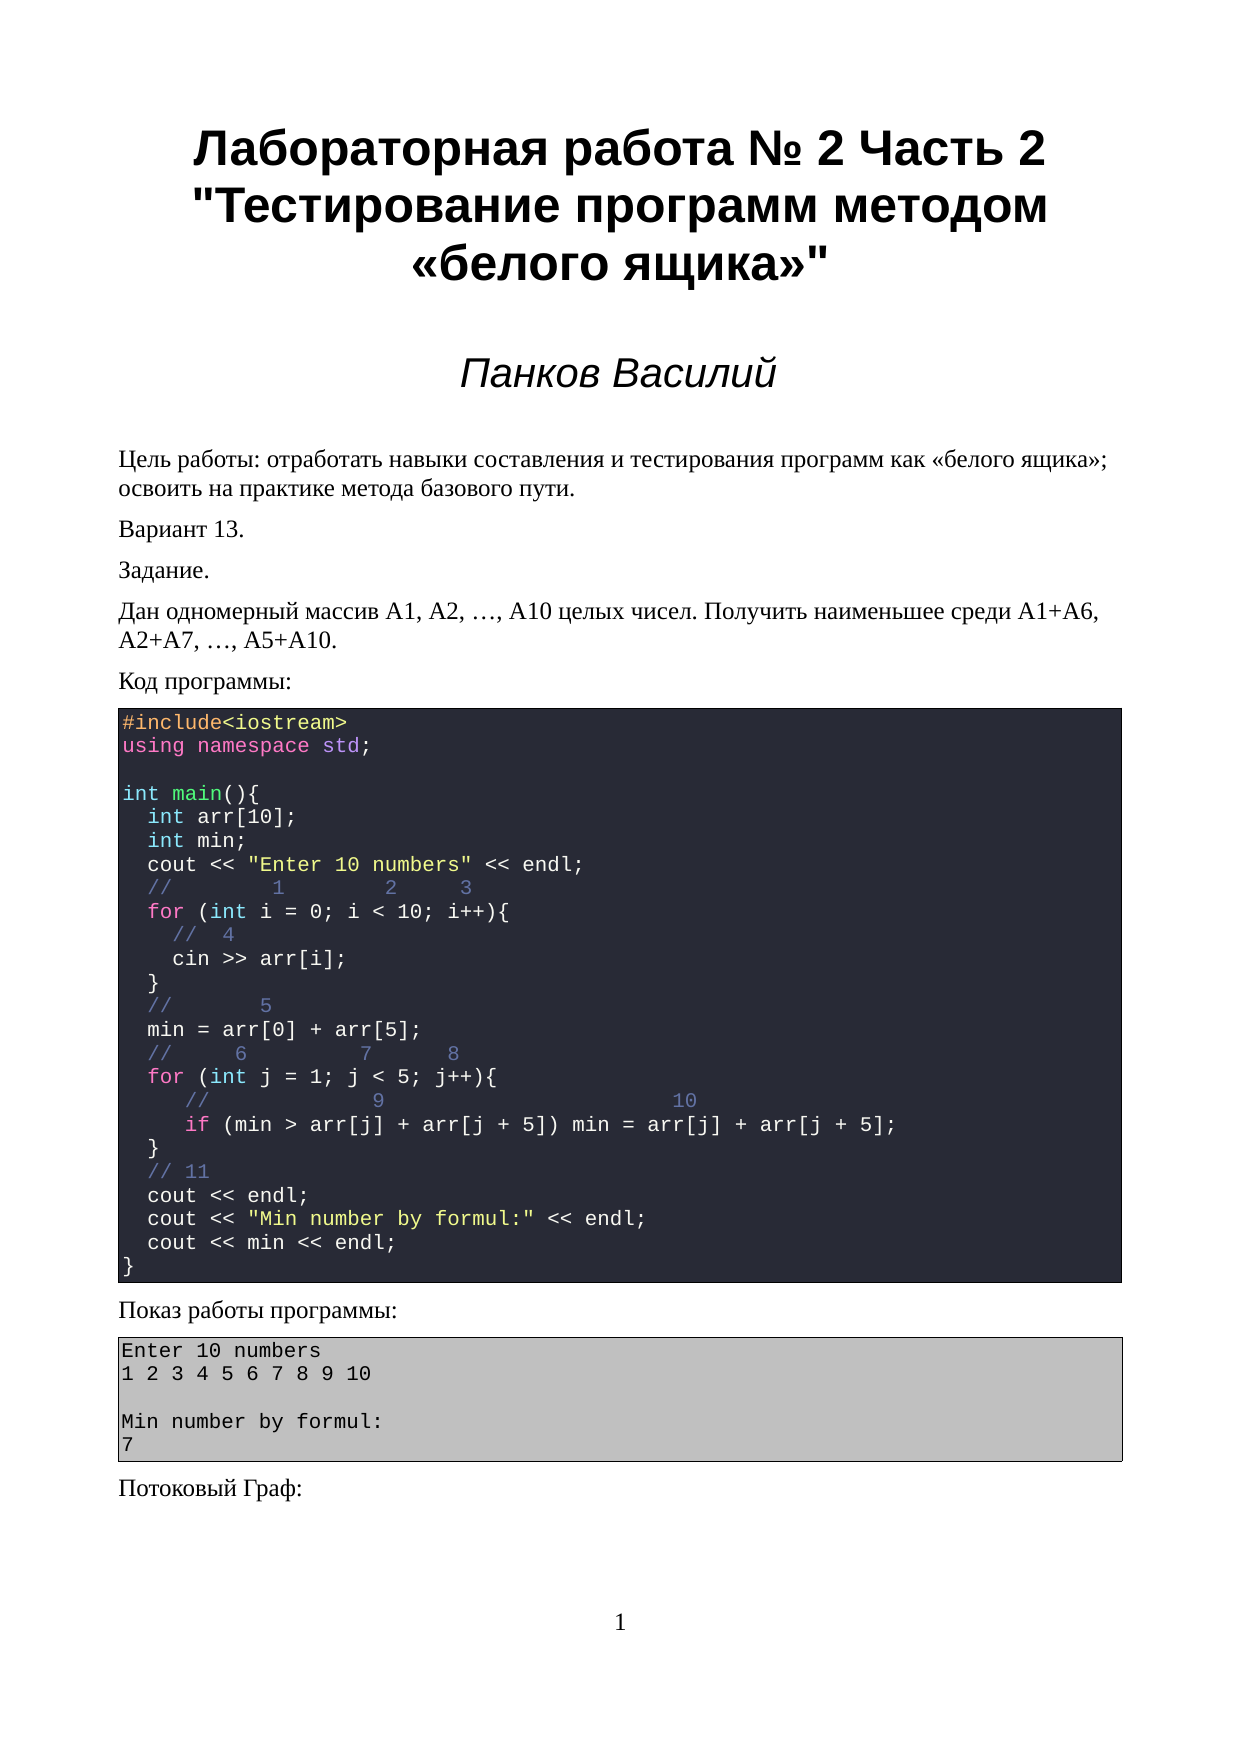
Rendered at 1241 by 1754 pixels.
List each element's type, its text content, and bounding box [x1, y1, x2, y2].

text cout << min << endl; [119, 1228, 1121, 1252]
text // 11 [119, 1157, 1121, 1181]
text // 5 [119, 991, 1121, 1015]
text #include<iostream> [119, 709, 1121, 731]
title Лабораторная работа № 2 Часть 2 "Тестирование программ методом «белого ящика»" [118, 118, 1122, 291]
text Дан одномерный массив А1, А2, …, А10 целых чисел. Получить наименьшее среди А1+А6, А2+А7, …, А5+А10. [118, 596, 1122, 654]
text cin >> arr[i]; [119, 944, 1121, 968]
text Цель работы: отработать навыки составления и тестирования программ как «белого ящика»; освоить на практике метода базового пути. [118, 444, 1122, 501]
text int min; [119, 826, 1121, 849]
text cout << "Min number by formul:" << endl; [119, 1204, 1121, 1228]
text // 1 2 3 [119, 873, 1121, 897]
text Min number by formul: [119, 1408, 1122, 1431]
text cout << endl; [119, 1181, 1121, 1204]
text } [119, 1133, 1121, 1157]
text Вариант 13. [118, 514, 1122, 543]
text 1 2 3 4 5 6 7 8 9 10 [119, 1360, 1122, 1384]
text // 4 [119, 921, 1121, 944]
text Enter 10 numbers [119, 1338, 1122, 1360]
text Код программы: [118, 666, 1122, 695]
text for (int j = 1; j < 5; j++){ [119, 1062, 1121, 1086]
text Потоковый Граф: [118, 1473, 1122, 1502]
text Задание. [118, 555, 1122, 584]
text int arr[10]; [119, 802, 1121, 826]
text int main(){ [119, 779, 1121, 802]
text Показ работы программы: [118, 1296, 1122, 1324]
text cout << "Enter 10 numbers" << endl; [119, 849, 1121, 873]
text } [119, 1252, 1121, 1282]
text if (min > arr[j] + arr[j + 5]) min = arr[j] + arr[j + 5]; [119, 1110, 1121, 1133]
text min = arr[0] + arr[5]; [119, 1015, 1121, 1039]
text } [119, 968, 1121, 991]
text 7 [119, 1431, 1122, 1461]
text using namespace std; [119, 731, 1121, 755]
text for (int i = 0; i < 10; i++){ [119, 897, 1121, 921]
text // 6 7 8 [119, 1039, 1121, 1062]
text // 9 10 [119, 1086, 1121, 1110]
subtitle Панков Василий [118, 348, 1122, 396]
